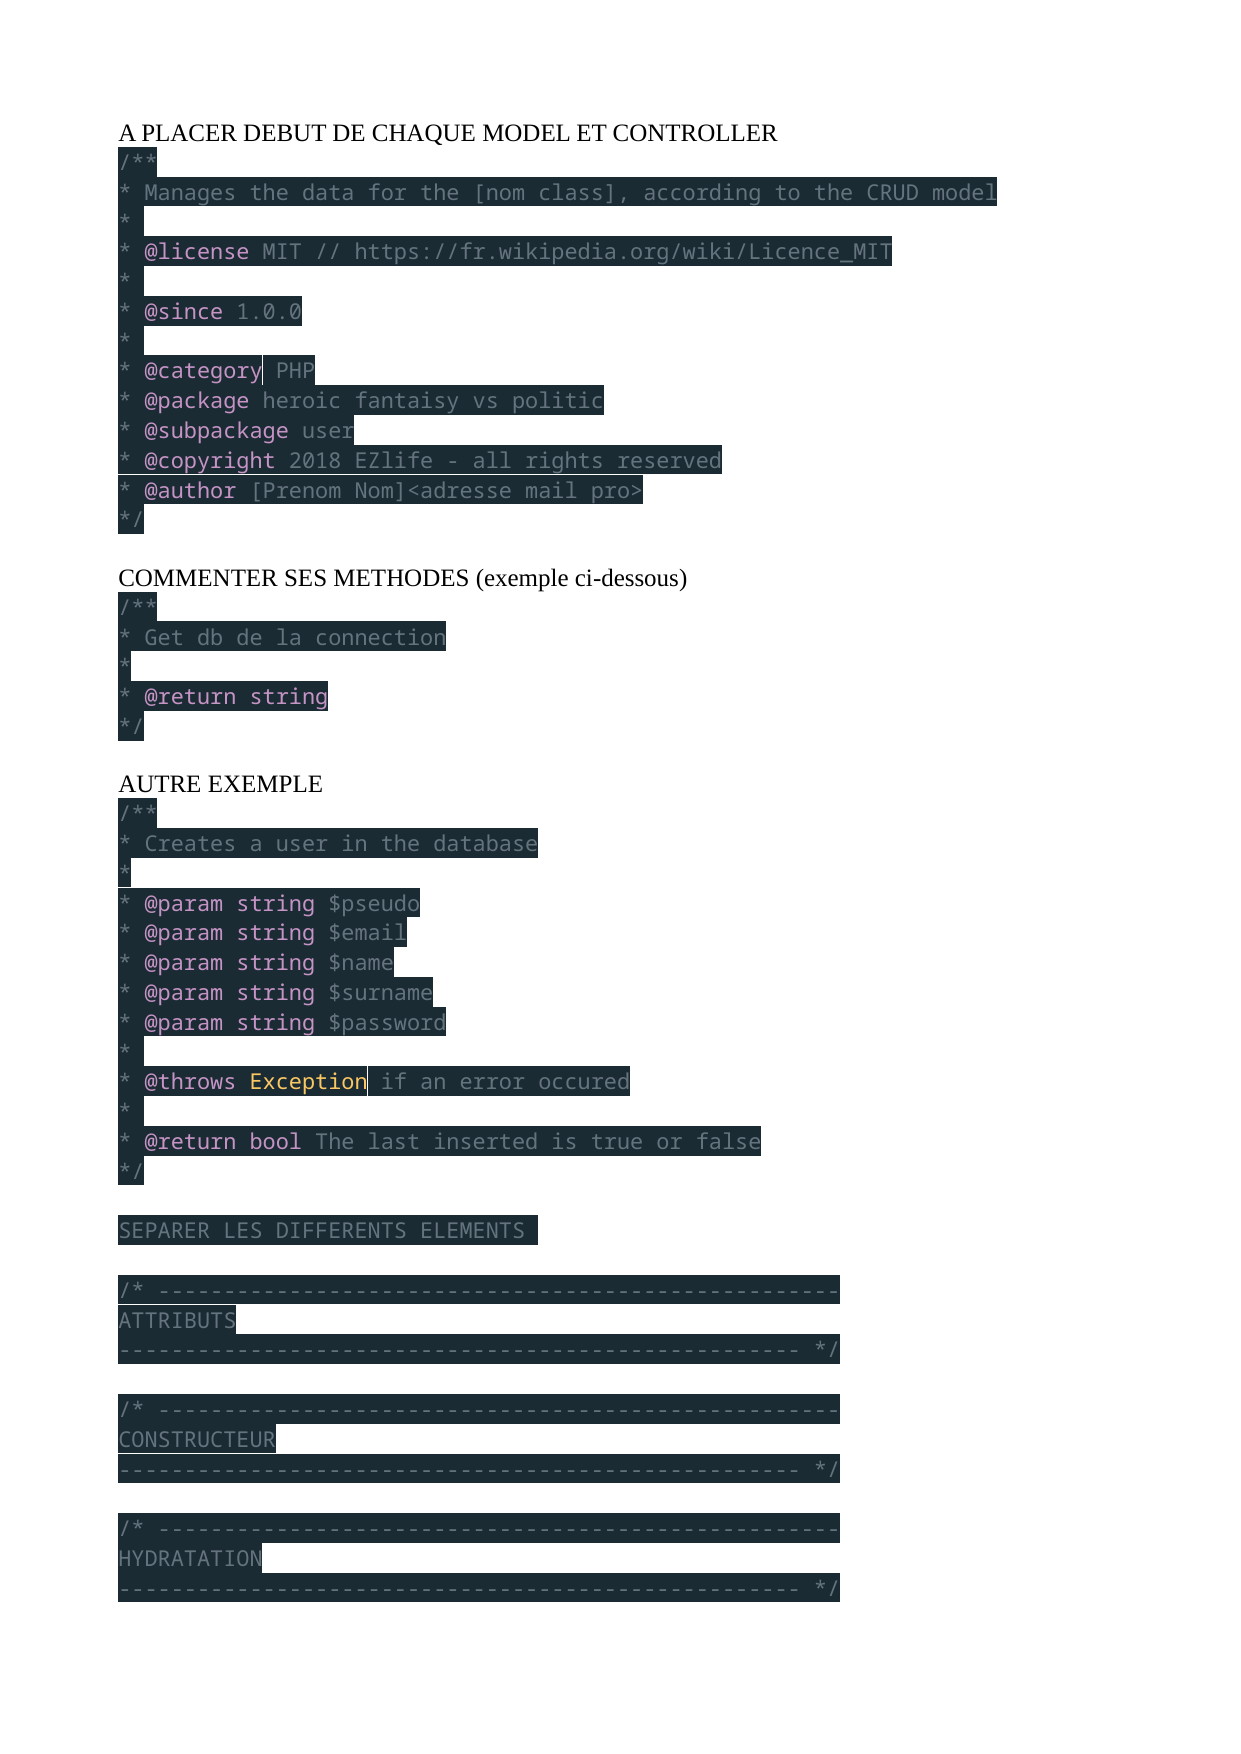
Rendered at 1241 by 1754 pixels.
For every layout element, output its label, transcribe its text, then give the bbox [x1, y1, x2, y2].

text HYDRATATION [118, 1543, 1122, 1573]
text */ [118, 711, 1122, 741]
text * @return string [118, 681, 1122, 711]
text * [118, 1096, 1122, 1126]
text * @param string $name [118, 947, 1122, 977]
text */ [118, 1156, 1122, 1185]
text A PLACER DEBUT DE CHAQUE MODEL ET CONTROLLER [118, 118, 1122, 147]
text * [118, 326, 1122, 355]
text * @license MIT // https://fr.wikipedia.org/wiki/Licence_MIT [118, 236, 1122, 266]
text * @param string $pseudo [118, 887, 1122, 917]
text ---------------------------------------------------- */ [118, 1453, 1122, 1483]
text * @category PHP [118, 355, 1122, 385]
text * @package heroic fantaisy vs politic [118, 385, 1122, 415]
text CONSTRUCTEUR [118, 1424, 1122, 1453]
text /* ---------------------------------------------------- [118, 1513, 1122, 1543]
text /** [118, 592, 1122, 621]
text * [118, 266, 1122, 296]
text * @subpackage user [118, 415, 1122, 445]
text ---------------------------------------------------- */ [118, 1334, 1122, 1364]
text * @param string $email [118, 917, 1122, 947]
text * Manages the data for the [nom class], according to the CRUD model [118, 177, 1122, 206]
text * @since 1.0.0 [118, 296, 1122, 326]
text * [118, 651, 1122, 681]
text * @author [Prenom Nom]<adresse mail pro> [118, 474, 1122, 504]
text AUTRE EXEMPLE [118, 769, 1122, 798]
text * [118, 1036, 1122, 1066]
text /* ---------------------------------------------------- [118, 1394, 1122, 1424]
text /** [118, 798, 1122, 828]
text SEPARER LES DIFFERENTS ELEMENTS [118, 1215, 1122, 1245]
text ATTRIBUTS [118, 1304, 1122, 1334]
text * @param string $surname [118, 977, 1122, 1007]
text * @param string $password [118, 1007, 1122, 1036]
text /** [118, 147, 1122, 177]
text * [118, 206, 1122, 236]
text * @throws Exception if an error occured [118, 1066, 1122, 1096]
text * @return bool The last inserted is true or false [118, 1126, 1122, 1156]
text */ [118, 504, 1122, 534]
text ---------------------------------------------------- */ [118, 1573, 1122, 1602]
text /* ---------------------------------------------------- [118, 1275, 1122, 1304]
text * Creates a user in the database [118, 828, 1122, 858]
text * @copyright 2018 EZlife - all rights reserved [118, 445, 1122, 474]
text * [118, 858, 1122, 887]
text COMMENTER SES METHODES (exemple ci-dessous) [118, 563, 1122, 592]
text * Get db de la connection [118, 621, 1122, 651]
